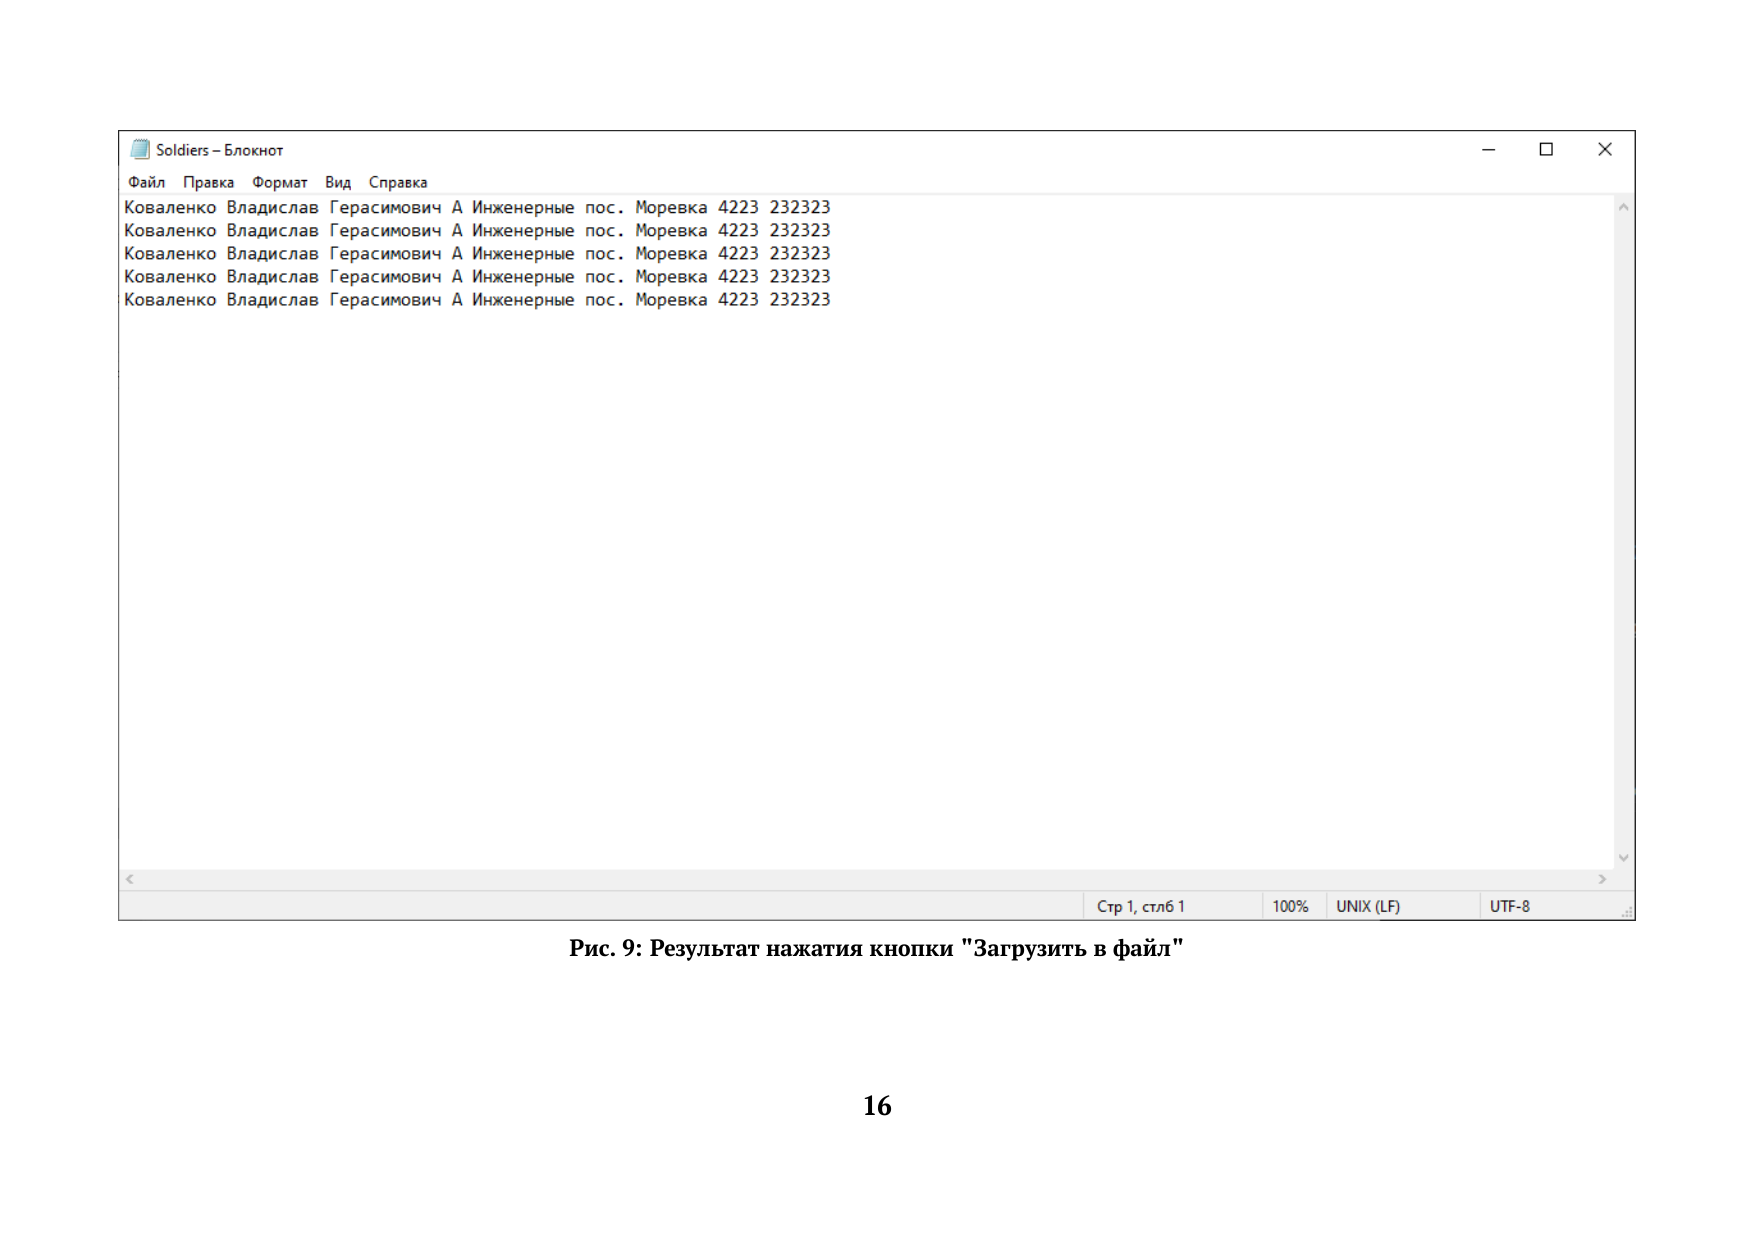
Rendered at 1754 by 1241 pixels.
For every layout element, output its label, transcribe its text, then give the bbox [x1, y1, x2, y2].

text Рис. 9: Результат нажатия кнопки "Загрузить в файл" [118, 921, 1636, 961]
picture [118, 130, 1636, 921]
